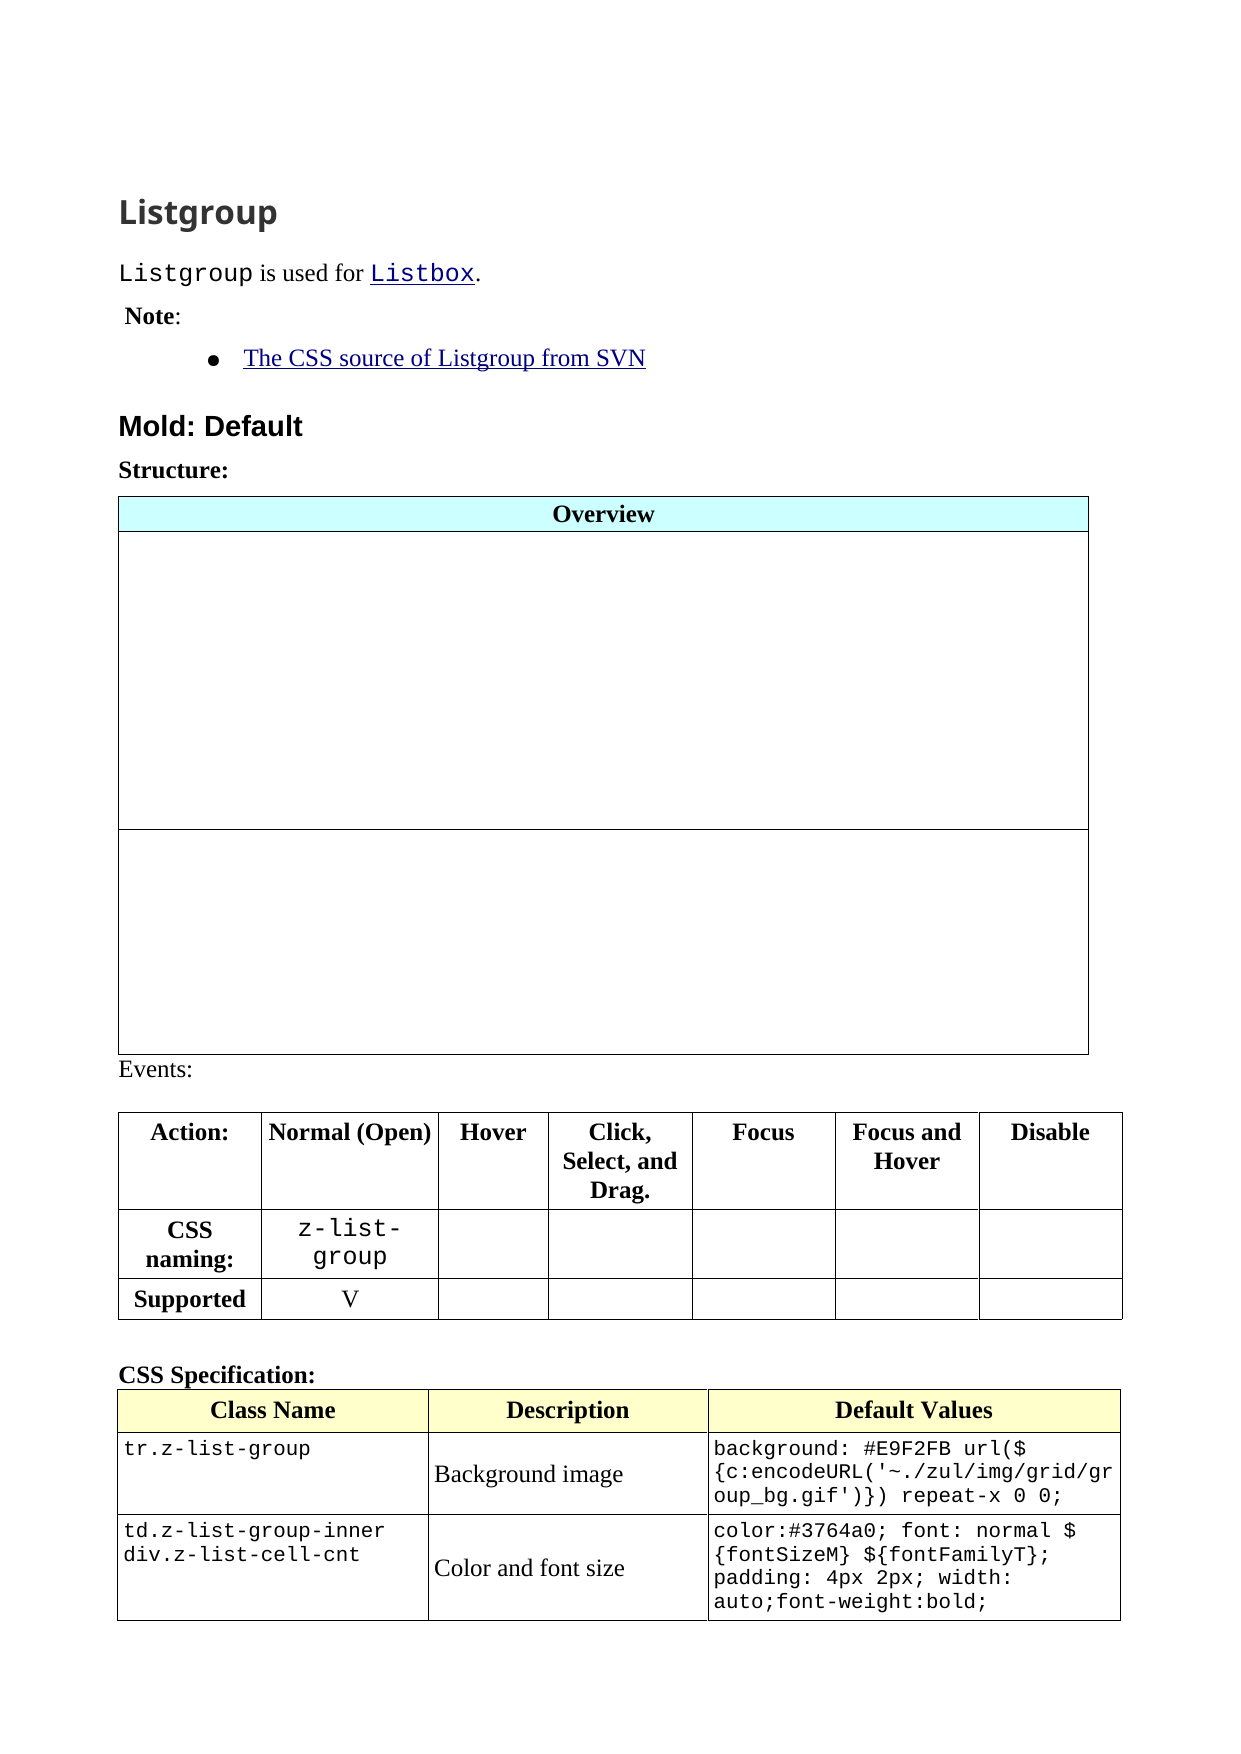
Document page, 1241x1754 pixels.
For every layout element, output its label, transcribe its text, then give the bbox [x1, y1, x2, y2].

table_header Click, Select, and Drag. [549, 1113, 692, 1209]
table_cell [693, 1279, 835, 1319]
text Note: [118, 301, 1122, 330]
table_cell [836, 1279, 978, 1319]
subtitle Listgroup [118, 189, 1122, 234]
list The CSS source of Listgroup from SVN [236, 343, 1122, 371]
table_cell color:#3764a0; font: normal ${fontSizeM} ${fontFamilyT}; padding: 4px 2px; width: auto;font-weight:bold; [709, 1515, 1120, 1620]
table_cell tr.z-list-group [118, 1433, 428, 1514]
table_cell [439, 1279, 548, 1319]
table_cell Color and font size [429, 1515, 707, 1620]
table_header Description [429, 1390, 707, 1432]
table_cell [439, 1210, 548, 1278]
table_header Default Values [709, 1390, 1120, 1432]
table_header Normal (Open) [262, 1113, 438, 1209]
table_header Overview [119, 497, 1088, 531]
subtitle Mold: Default [118, 409, 1122, 442]
table_cell td.z-list-group-inner div.z-list-cell-cnt [118, 1515, 428, 1620]
table_header Focus [693, 1113, 835, 1209]
table_cell z-list-group [262, 1210, 438, 1278]
table_cell [549, 1210, 692, 1278]
table_cell CSS naming: [119, 1210, 261, 1278]
table_header Focus and Hover [836, 1113, 978, 1209]
table_cell [119, 532, 1088, 829]
table_cell [119, 830, 1088, 1054]
table_cell V [262, 1279, 438, 1319]
table_cell Supported [119, 1279, 261, 1319]
text Listgroup is used for Listbox. [118, 258, 1122, 289]
table_cell [980, 1210, 1122, 1278]
text CSS Specification: [118, 1360, 1122, 1389]
table_cell [549, 1279, 692, 1319]
table_header Disable [980, 1113, 1122, 1209]
table_cell [693, 1210, 835, 1278]
table_cell background: #E9F2FB url(${c:encodeURL('~./zul/img/grid/group_bg.gif')}) repeat-x 0 0; [709, 1433, 1120, 1514]
table_header Hover [439, 1113, 548, 1209]
table_cell [836, 1210, 978, 1278]
text Events: [118, 1054, 1122, 1112]
text Structure: [118, 455, 1122, 484]
table_cell [980, 1279, 1122, 1319]
table_header Class Name [118, 1390, 428, 1432]
table_cell Background image [429, 1433, 707, 1514]
table_header Action: [119, 1113, 261, 1209]
